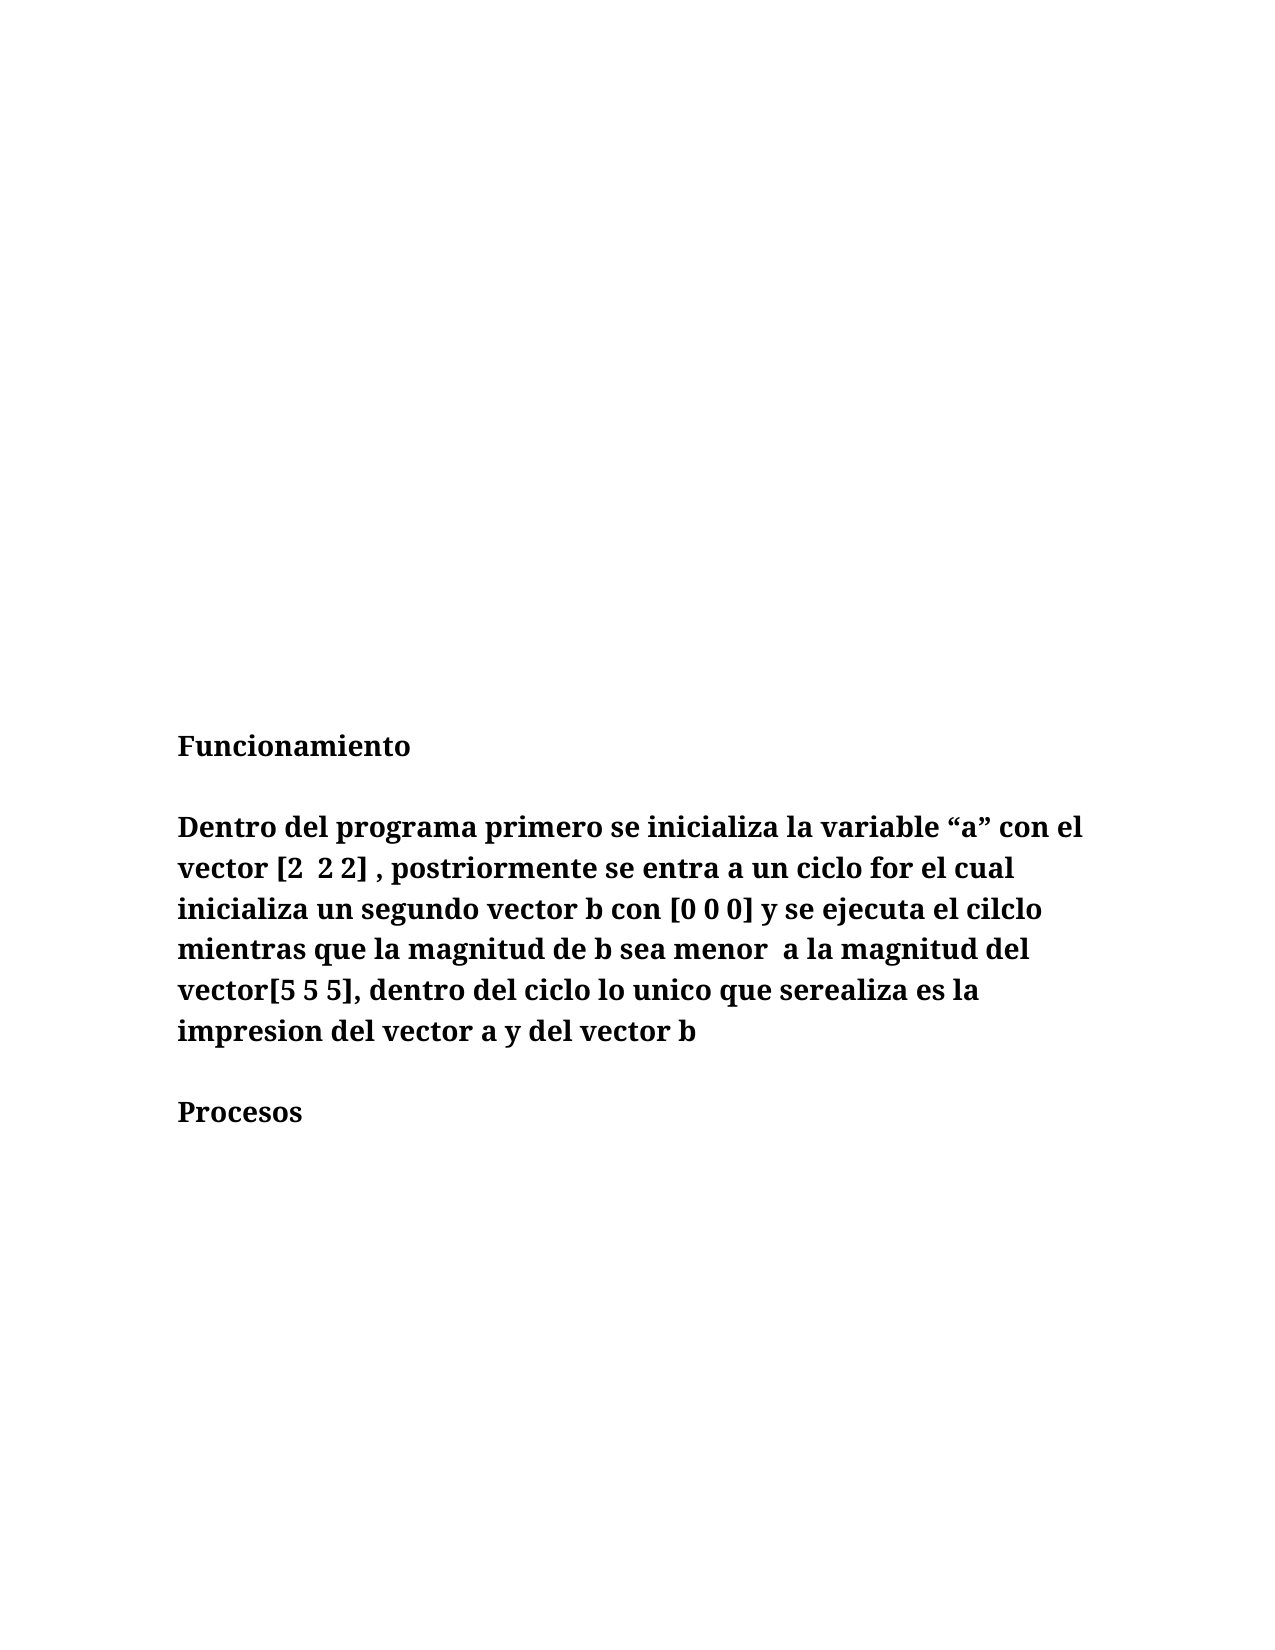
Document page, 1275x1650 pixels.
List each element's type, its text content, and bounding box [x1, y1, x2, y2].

list Dentro del programa primero se inicializa la variable “a” con el vector [2 2 2] , postriormente se entra a un ciclo for el cual inicializa un segundo vector b con [0 0 0] y se ejecuta el cilclo mientras que la magnitud de b sea menor a la magnitud del vector[5 5 5], dentro del ciclo lo unico que serealiza es la impresion del vector a y del vector b [177, 808, 1098, 1049]
list Procesos [177, 1092, 1098, 1131]
list Funcionamiento [177, 727, 1098, 765]
